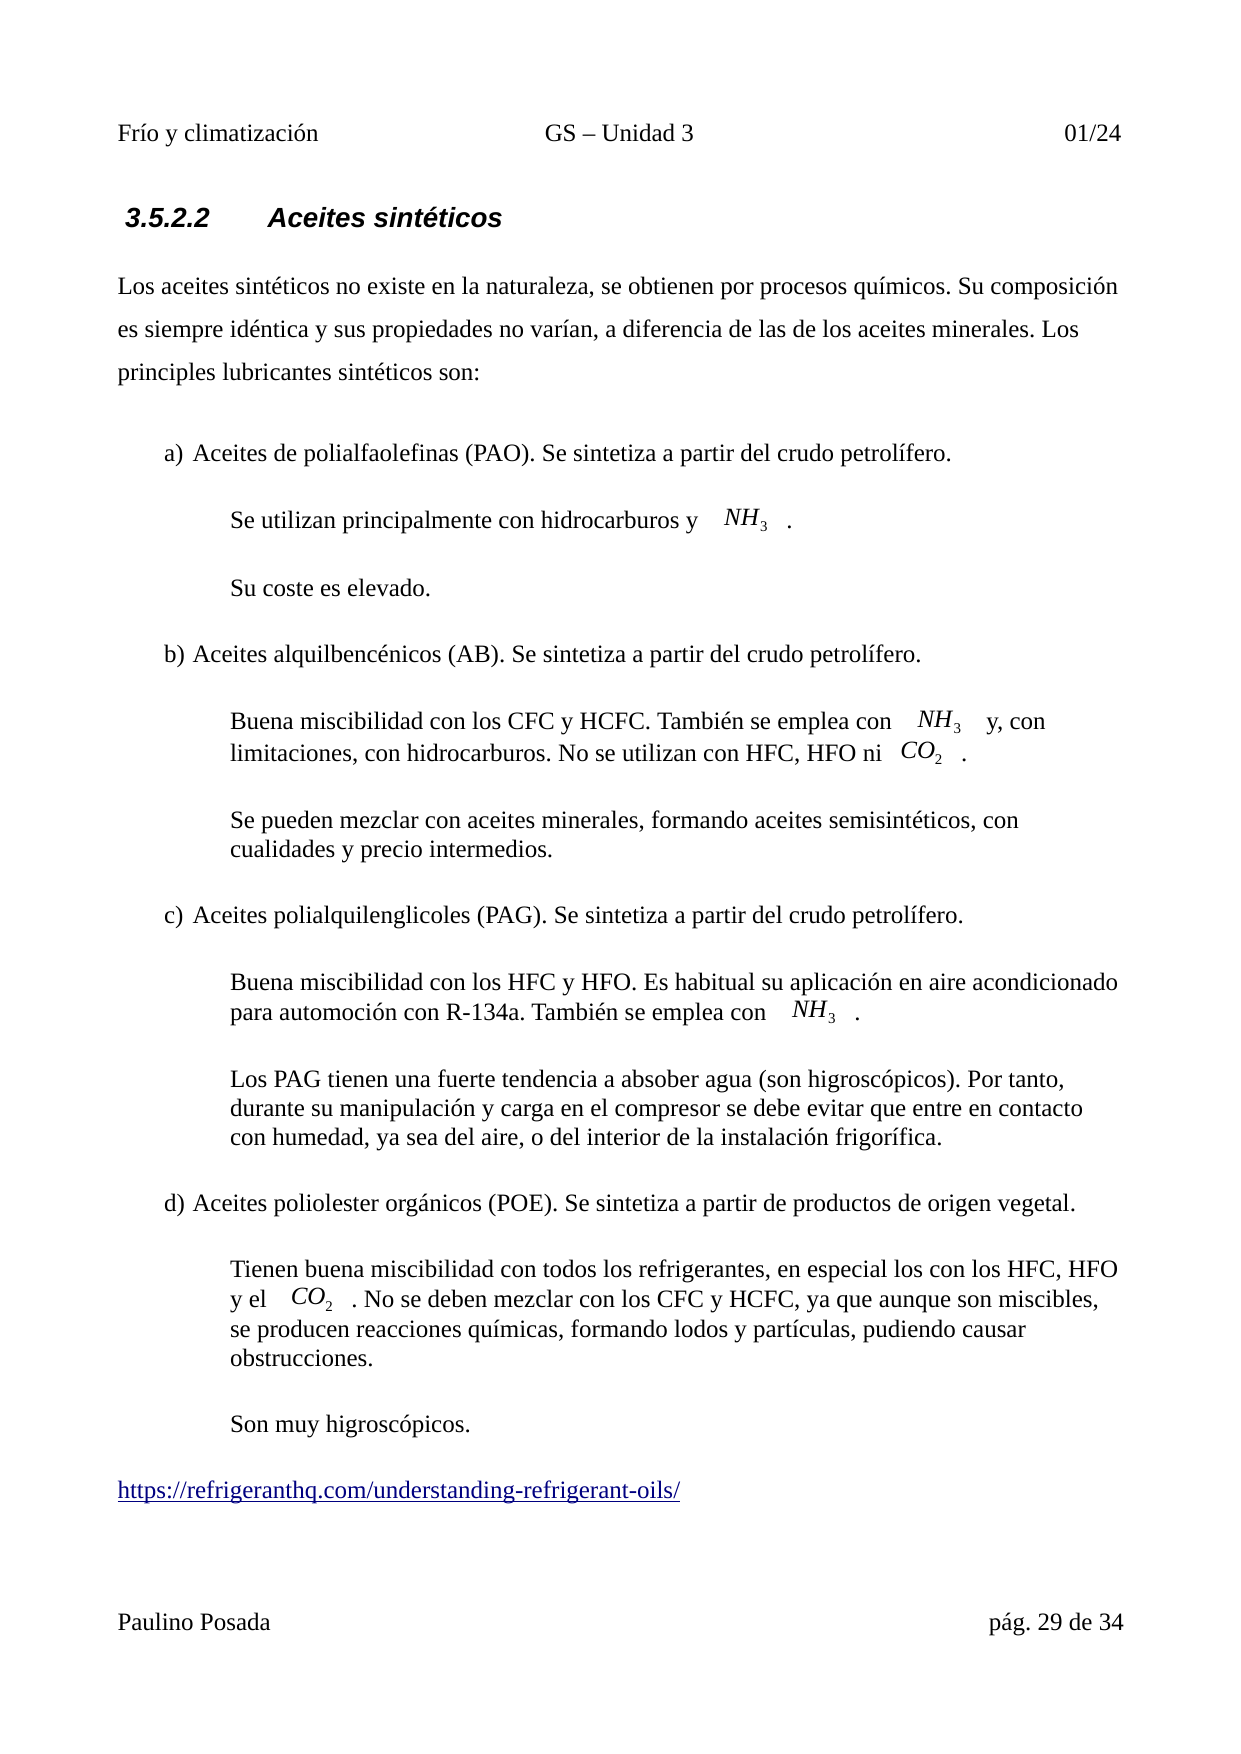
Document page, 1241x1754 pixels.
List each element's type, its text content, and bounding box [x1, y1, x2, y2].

list Su coste es elevado. [230, 573, 1123, 601]
list Se utilizan principalmente con hidrocarburos y . [230, 504, 1123, 535]
list Tienen buena miscibilidad con todos los refrigerantes, en especial los con los HFC, HFO y el . No se deben mezclar con los CFC y HCFC, ya que aunque son miscibles, se producen reacciones químicas, formando lodos y partículas, pudiendo causar obstrucciones. [230, 1254, 1123, 1372]
list Buena miscibilidad con los CFC y HCFC. También se emplea con y, con limitaciones, con hidrocarburos. No se utilizan con HFC, HFO ni. [230, 705, 1123, 768]
text Los aceites sintéticos no existe en la naturaleza, se obtienen por procesos químicos. Su composición es siempre idéntica y sus propiedades no varían, a diferencia de las de los aceites minerales. Los principles lubricantes sintéticos son: [117, 271, 1123, 386]
subtitle Aceites sintéticos [117, 201, 1123, 233]
list Se pueden mezclar con aceites minerales, formando aceites semisintéticos, con cualidades y precio intermedios. [230, 805, 1123, 863]
text https://refrigeranthq.com/understanding-refrigerant-oils/ [117, 1476, 1123, 1504]
list Buena miscibilidad con los HFC y HFO. Es habitual su aplicación en aire acondicionado para automoción con R-134a. También se emplea con . [230, 967, 1123, 1027]
list Los PAG tienen una fuerte tendencia a absober agua (son higroscópicos). Por tanto, durante su manipulación y carga en el compresor se debe evitar que entre en contacto con humedad, ya sea del aire, o del interior de la instalación frigorífica. [230, 1064, 1123, 1151]
list Aceites alquilbencénicos (AB). Se sintetiza a partir del crudo petrolífero. [164, 639, 1123, 668]
list Son muy higroscópicos. [230, 1409, 1123, 1438]
list Aceites de polialfaolefinas (PAO). Se sintetiza a partir del crudo petrolífero. [164, 438, 1123, 466]
list Aceites poliolester orgánicos (POE). Se sintetiza a partir de productos de origen vegetal. [164, 1188, 1123, 1217]
list Aceites polialquilenglicoles (PAG). Se sintetiza a partir del crudo petrolífero. [164, 900, 1123, 929]
